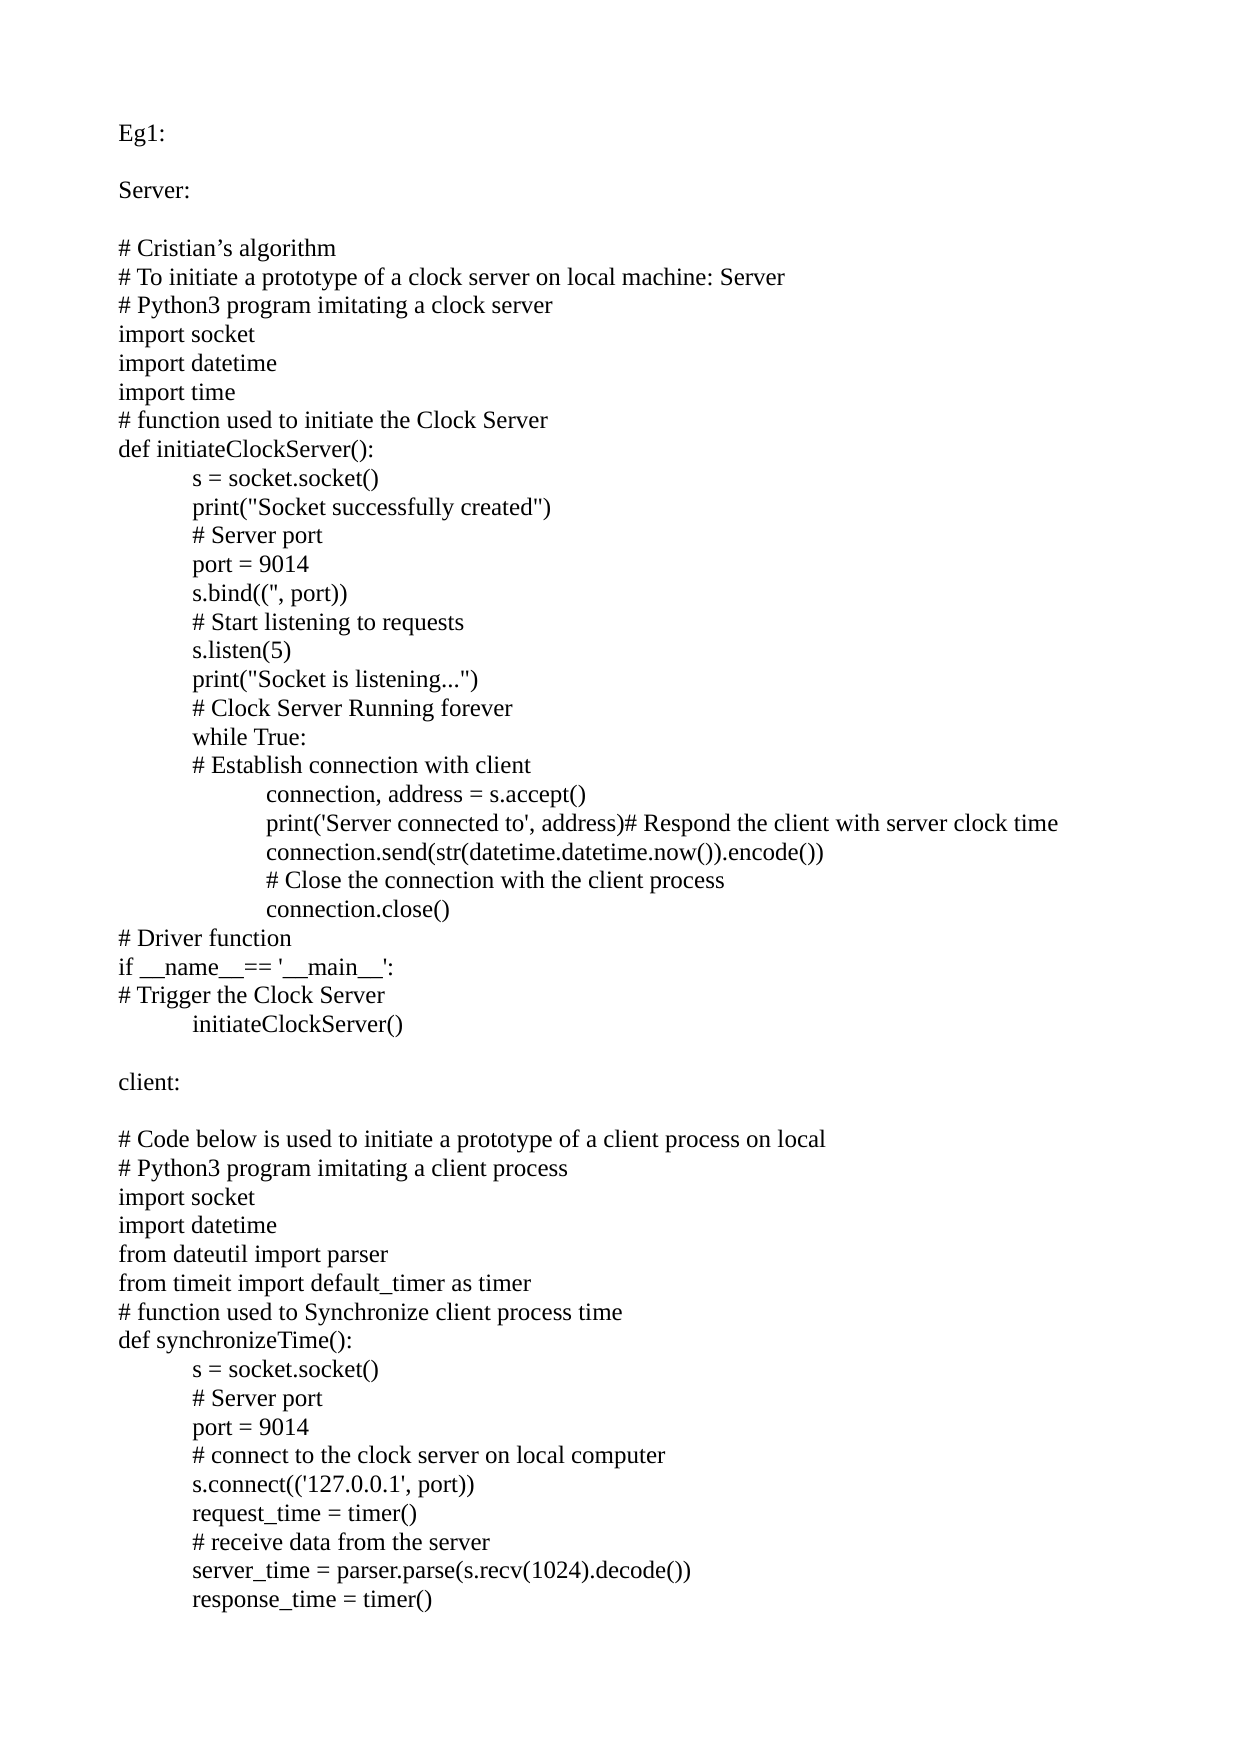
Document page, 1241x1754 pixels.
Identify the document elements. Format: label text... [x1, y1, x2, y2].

text # Driver function [118, 923, 1122, 952]
text s = socket.socket() [118, 463, 1122, 492]
text # Server port [118, 521, 1122, 549]
text # Trigger the Clock Server [118, 981, 1122, 1009]
text # Cristian’s algorithm [118, 233, 1122, 262]
text def initiateClockServer(): [118, 434, 1122, 463]
text connection.close() [118, 894, 1122, 923]
text import datetime [118, 1211, 1122, 1239]
text s.bind(('', port)) [118, 578, 1122, 607]
text while True: [118, 722, 1122, 751]
text print('Server connected to', address)# Respond the client with server clock time [118, 808, 1122, 837]
text import datetime [118, 348, 1122, 377]
text import socket [118, 319, 1122, 348]
text connection, address = s.accept() [118, 779, 1122, 808]
text if __name__== '__main__': [118, 952, 1122, 981]
text # Server port [118, 1383, 1122, 1412]
text port = 9014 [118, 1412, 1122, 1441]
text server_time = parser.parse(s.recv(1024).decode()) [118, 1556, 1122, 1584]
text connection.send(str(datetime.datetime.now()).encode()) [118, 837, 1122, 866]
text # function used to initiate the Clock Server [118, 406, 1122, 434]
text initiateClockServer() [118, 1009, 1122, 1038]
text # Close the connection with the client process [118, 866, 1122, 894]
text request_time = timer() [118, 1498, 1122, 1527]
text def synchronizeTime(): [118, 1326, 1122, 1354]
text # receive data from the server [118, 1527, 1122, 1556]
text s = socket.socket() [118, 1354, 1122, 1383]
text # function used to Synchronize client process time [118, 1297, 1122, 1326]
text # Code below is used to initiate a prototype of a client process on local [118, 1124, 1122, 1153]
text # Python3 program imitating a clock server [118, 291, 1122, 319]
text # To initiate a prototype of a clock server on local machine: Server [118, 262, 1122, 291]
text # connect to the clock server on local computer [118, 1441, 1122, 1469]
text Eg1: [118, 118, 1122, 147]
text import time [118, 377, 1122, 406]
text # Clock Server Running forever [118, 693, 1122, 722]
text response_time = timer() [118, 1584, 1122, 1613]
text Server: [118, 176, 1122, 204]
text # Start listening to requests [118, 607, 1122, 636]
text print("Socket is listening...") [118, 664, 1122, 693]
text # Establish connection with client [118, 751, 1122, 779]
text from dateutil import parser [118, 1239, 1122, 1268]
text print("Socket successfully created") [118, 492, 1122, 521]
text port = 9014 [118, 549, 1122, 578]
text s.connect(('127.0.0.1', port)) [118, 1469, 1122, 1498]
text s.listen(5) [118, 636, 1122, 664]
text import socket [118, 1182, 1122, 1211]
text from timeit import default_timer as timer [118, 1268, 1122, 1297]
text # Python3 program imitating a client process [118, 1153, 1122, 1182]
text client: [118, 1067, 1122, 1096]
